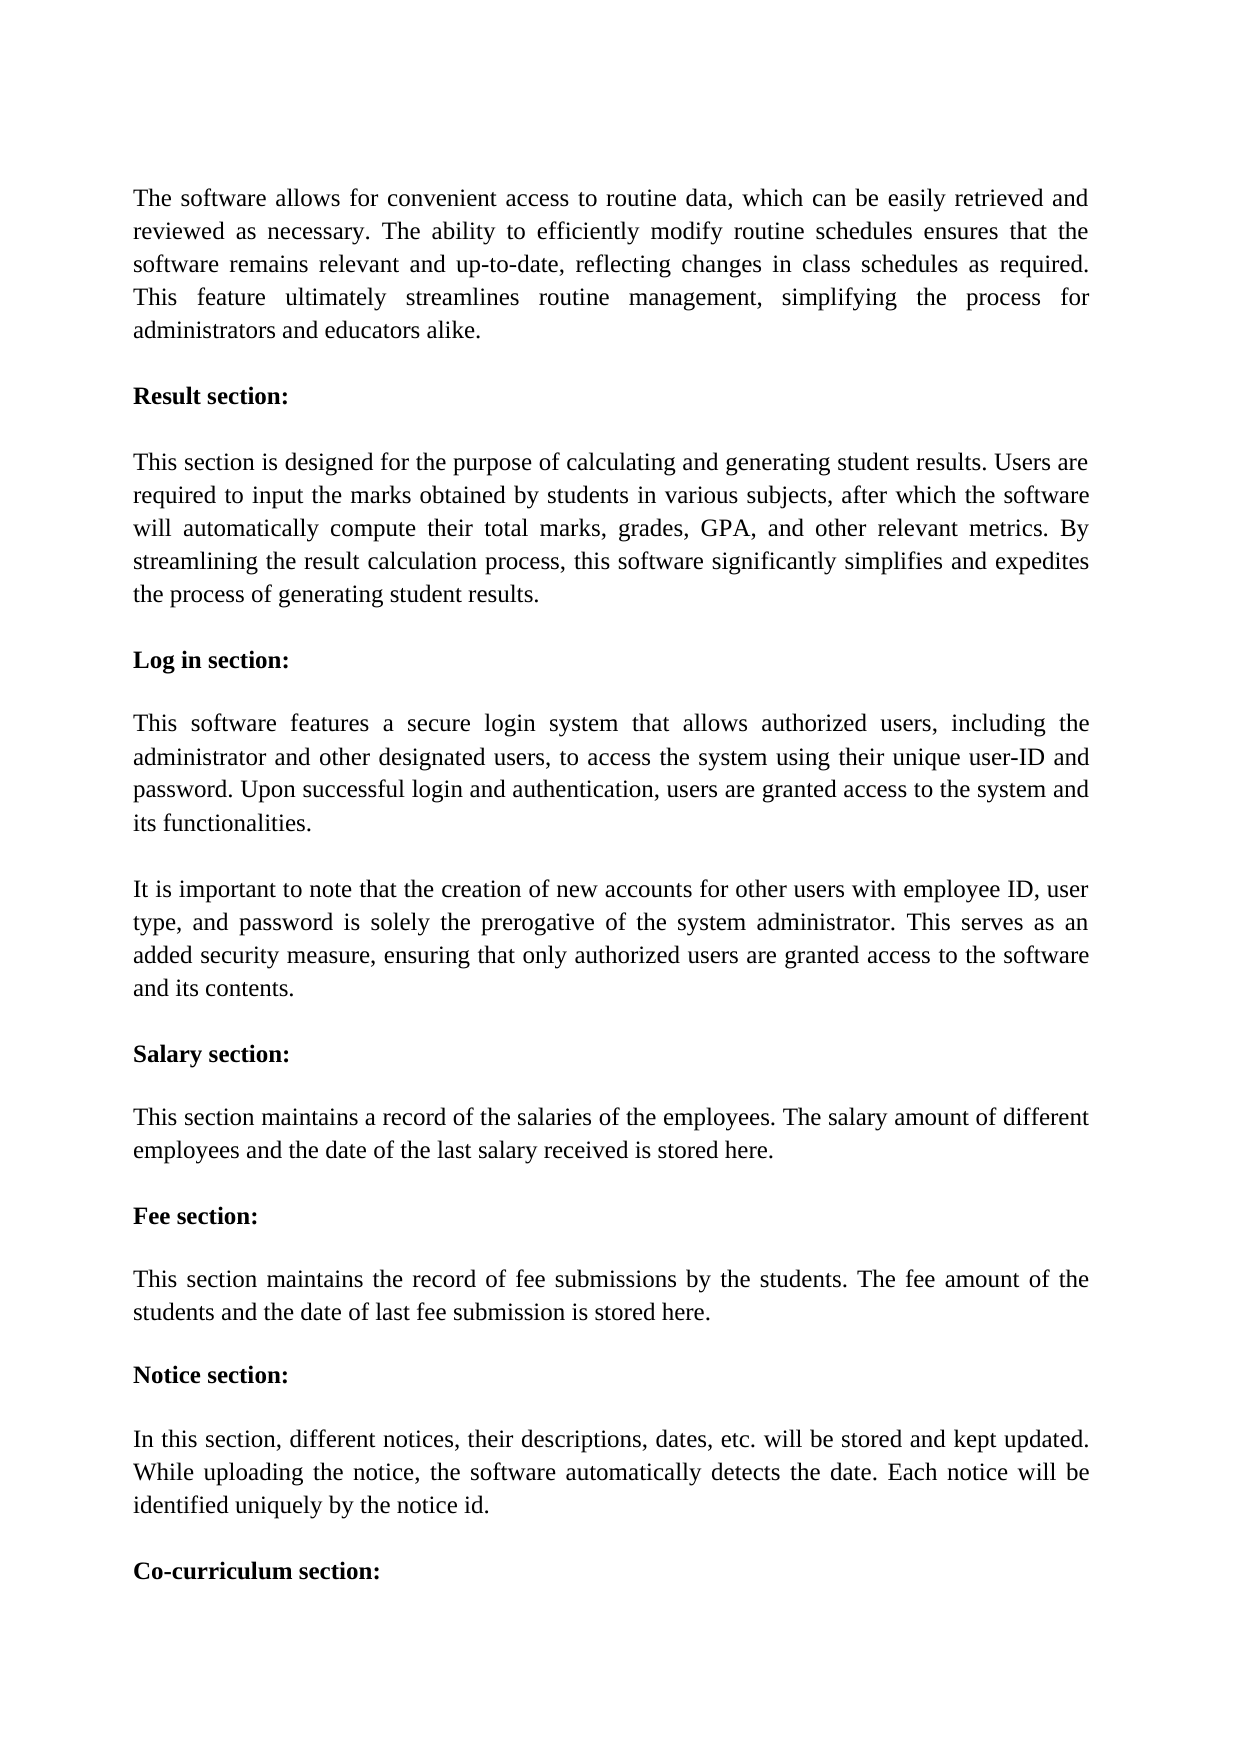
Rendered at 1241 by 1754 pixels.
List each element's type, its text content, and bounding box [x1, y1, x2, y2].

text Co-curriculum section: [133, 1556, 1090, 1584]
text This software features a secure login system that allows authorized users, including the administrator and other designated users, to access the system using their unique user-ID and password. Upon successful login and authentication, users are granted access to the system and its functionalities. [133, 708, 1090, 836]
text This section is designed for the purpose of calculating and generating student results. Users are required to input the marks obtained by students in various subjects, after which the software will automatically compute their total marks, grades, GPA, and other relevant metrics. By streamlining the result calculation process, this software significantly simplifies and expedites the process of generating student results. [133, 447, 1090, 608]
text Result section: [133, 381, 1090, 410]
text It is important to note that the creation of new accounts for other users with employee ID, user type, and password is solely the prerogative of the system administrator. This serves as an added security measure, ensuring that only authorized users are granted access to the software and its contents. [133, 874, 1090, 1001]
text Notice section: [133, 1361, 1090, 1389]
text The software allows for convenient access to routine data, which can be easily retrieved and reviewed as necessary. The ability to efficiently modify routine schedules ensures that the software remains relevant and up-to-date, reflecting changes in class schedules as required. This feature ultimately streamlines routine management, simplifying the process for administrators and educators alike. [133, 183, 1090, 344]
text In this section, different notices, their descriptions, dates, etc. will be stored and kept updated. While uploading the notice, the software automatically detects the date. Each notice will be identified uniquely by the notice id. [133, 1424, 1090, 1518]
text Log in section: [133, 645, 1090, 674]
text Salary section: [133, 1039, 1090, 1067]
text This section maintains a record of the salaries of the employees. The salary amount of different employees and the date of the last salary received is stored here. [133, 1102, 1090, 1164]
text This section maintains the record of fee submissions by the students. The fee amount of the students and the date of last fee submission is stored here. [133, 1264, 1090, 1326]
text Fee section: [133, 1201, 1090, 1230]
